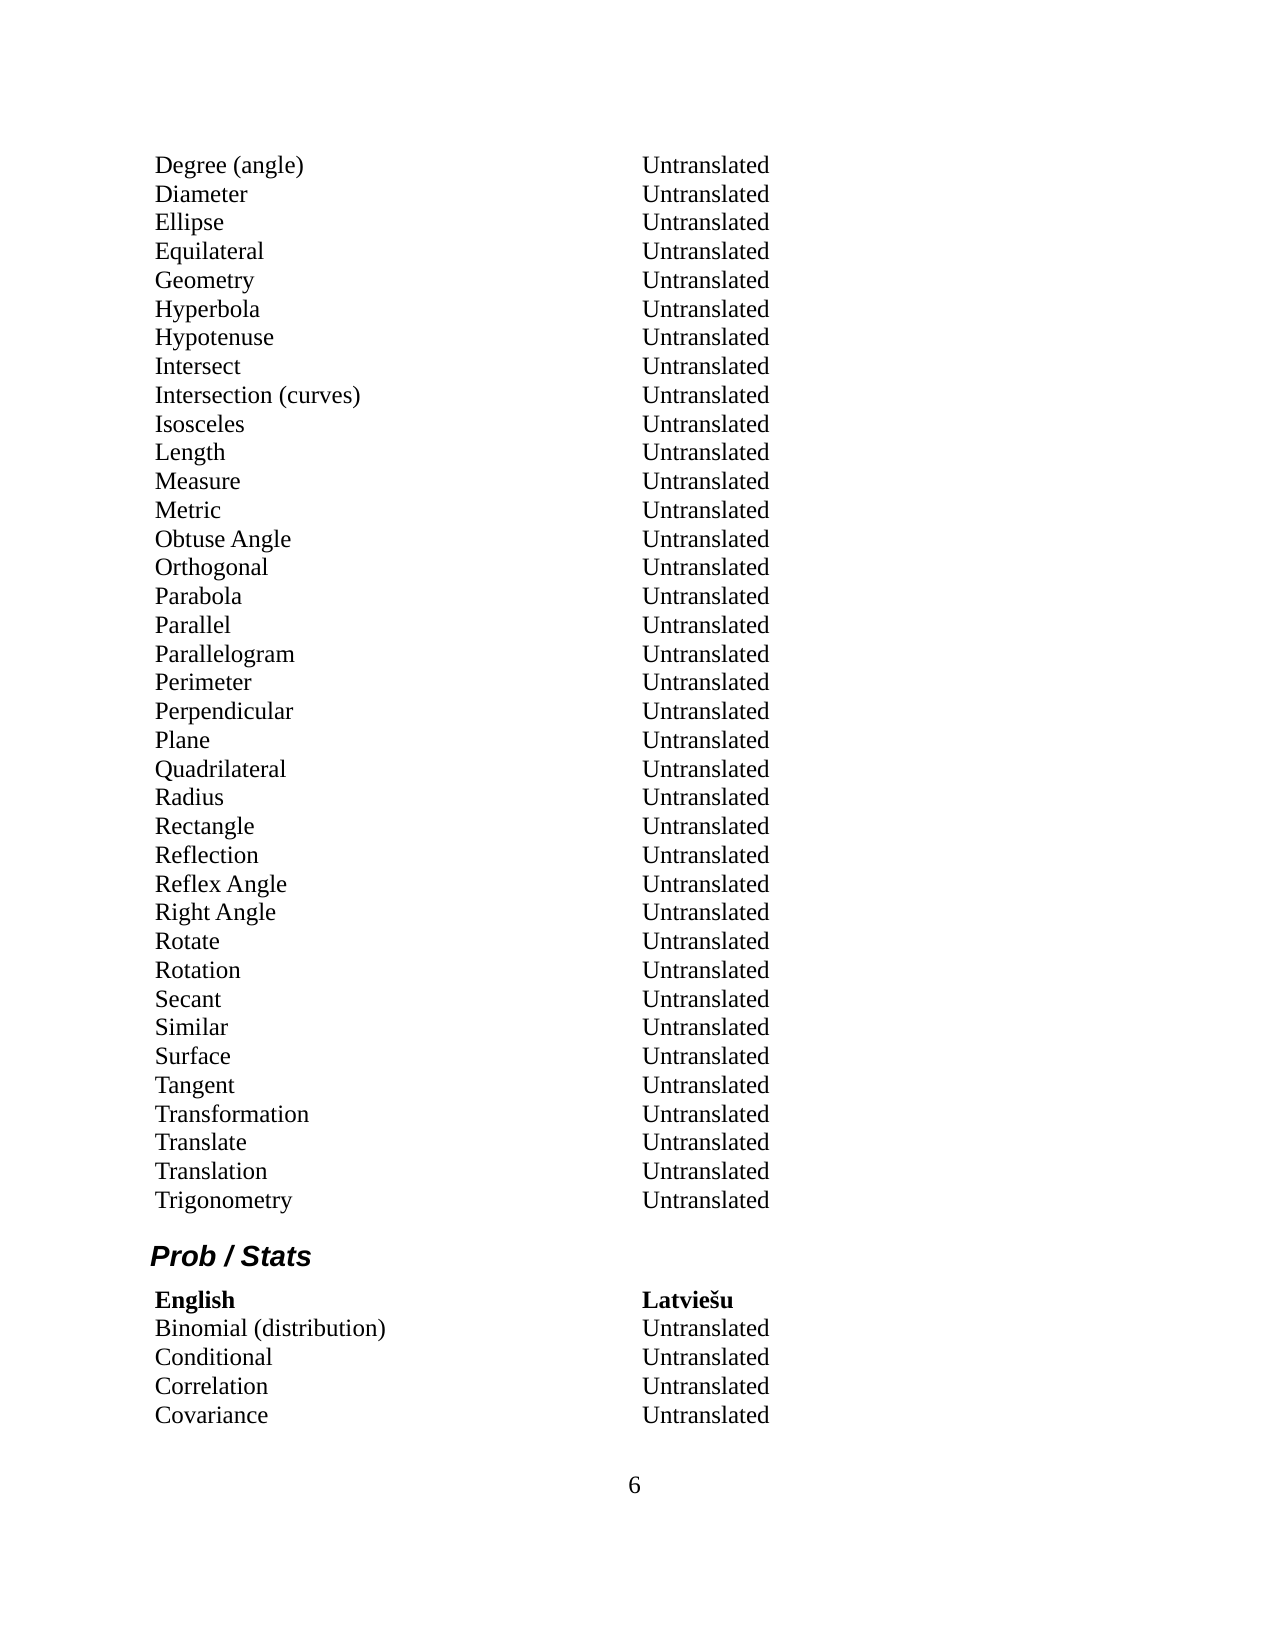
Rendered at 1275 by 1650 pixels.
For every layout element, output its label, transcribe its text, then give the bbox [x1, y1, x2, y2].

table_cell Untranslated [638, 869, 1125, 897]
table_cell Correlation [150, 1371, 637, 1400]
table_cell Intersection (curves) [150, 380, 637, 409]
table_cell Perpendicular [150, 696, 637, 725]
table_cell Similar [150, 1013, 637, 1041]
table_cell Length [150, 438, 637, 466]
subtitle Prob / Stats [150, 1239, 1125, 1272]
table_cell Untranslated [638, 639, 1125, 667]
table_cell Untranslated [638, 668, 1125, 696]
table_cell Trigonometry [150, 1185, 637, 1214]
table_cell Plane [150, 725, 637, 754]
table_cell Untranslated [638, 294, 1125, 322]
table_cell Parabola [150, 581, 637, 610]
table_cell Untranslated [638, 1070, 1125, 1099]
table_cell Untranslated [638, 725, 1125, 754]
table_cell Covariance [150, 1400, 637, 1428]
table_cell Measure [150, 466, 637, 495]
table_cell Untranslated [638, 466, 1125, 495]
table_cell Untranslated [638, 1342, 1125, 1371]
table_cell Untranslated [638, 208, 1125, 236]
table_cell Untranslated [638, 179, 1125, 207]
table_cell Untranslated [638, 553, 1125, 581]
table_cell Isosceles [150, 409, 637, 437]
table_cell Right Angle [150, 898, 637, 926]
table_cell Untranslated [638, 1156, 1125, 1185]
table_cell Untranslated [638, 1128, 1125, 1156]
table_cell Tangent [150, 1070, 637, 1099]
table_cell Surface [150, 1041, 637, 1070]
table_cell Untranslated [638, 1371, 1125, 1400]
table_cell Untranslated [638, 524, 1125, 552]
table_cell Parallelogram [150, 639, 637, 667]
table_cell Hypotenuse [150, 323, 637, 351]
table_cell Untranslated [638, 438, 1125, 466]
table_cell Perimeter [150, 668, 637, 696]
table_cell Untranslated [638, 380, 1125, 409]
table_cell Untranslated [638, 1013, 1125, 1041]
table_cell Orthogonal [150, 553, 637, 581]
table_cell Quadrilateral [150, 754, 637, 782]
table_cell Untranslated [638, 696, 1125, 725]
table_cell Untranslated [638, 926, 1125, 955]
table_cell Reflex Angle [150, 869, 637, 897]
table_cell Untranslated [638, 754, 1125, 782]
table_cell Untranslated [638, 811, 1125, 840]
table_cell Untranslated [638, 236, 1125, 265]
table_cell Untranslated [638, 323, 1125, 351]
table_cell Untranslated [638, 984, 1125, 1012]
table_cell Secant [150, 984, 637, 1012]
table_cell Untranslated [638, 581, 1125, 610]
table_cell Translation [150, 1156, 637, 1185]
table_cell Untranslated [638, 1185, 1125, 1214]
table_cell Obtuse Angle [150, 524, 637, 552]
table_cell Rotate [150, 926, 637, 955]
table_cell Untranslated [638, 351, 1125, 380]
table_cell Parallel [150, 610, 637, 639]
table_cell Transformation [150, 1099, 637, 1127]
table_cell Radius [150, 783, 637, 811]
table_cell Untranslated [638, 495, 1125, 524]
table_cell Translate [150, 1128, 637, 1156]
table_cell Untranslated [638, 1041, 1125, 1070]
table_cell Untranslated [638, 265, 1125, 294]
table_cell Diameter [150, 179, 637, 207]
table_cell Binomial (distribution) [150, 1314, 637, 1342]
table_cell Metric [150, 495, 637, 524]
table_cell Untranslated [638, 1400, 1125, 1428]
table_cell Geometry [150, 265, 637, 294]
table_cell Rectangle [150, 811, 637, 840]
table_cell Untranslated [638, 150, 1125, 179]
table_cell Untranslated [638, 783, 1125, 811]
table_cell Equilateral [150, 236, 637, 265]
table_cell Conditional [150, 1342, 637, 1371]
table_cell Ellipse [150, 208, 637, 236]
table_cell Untranslated [638, 409, 1125, 437]
table_cell Untranslated [638, 955, 1125, 984]
table_cell Degree (angle) [150, 150, 637, 179]
table_header Latviešu [638, 1285, 1125, 1313]
table_cell Untranslated [638, 840, 1125, 869]
table_cell Reflection [150, 840, 637, 869]
table_cell Untranslated [638, 1099, 1125, 1127]
table_cell Untranslated [638, 898, 1125, 926]
table_cell Rotation [150, 955, 637, 984]
table_cell Intersect [150, 351, 637, 380]
table_header English [150, 1285, 637, 1313]
table_cell Hyperbola [150, 294, 637, 322]
table_cell Untranslated [638, 1314, 1125, 1342]
table_cell Untranslated [638, 610, 1125, 639]
